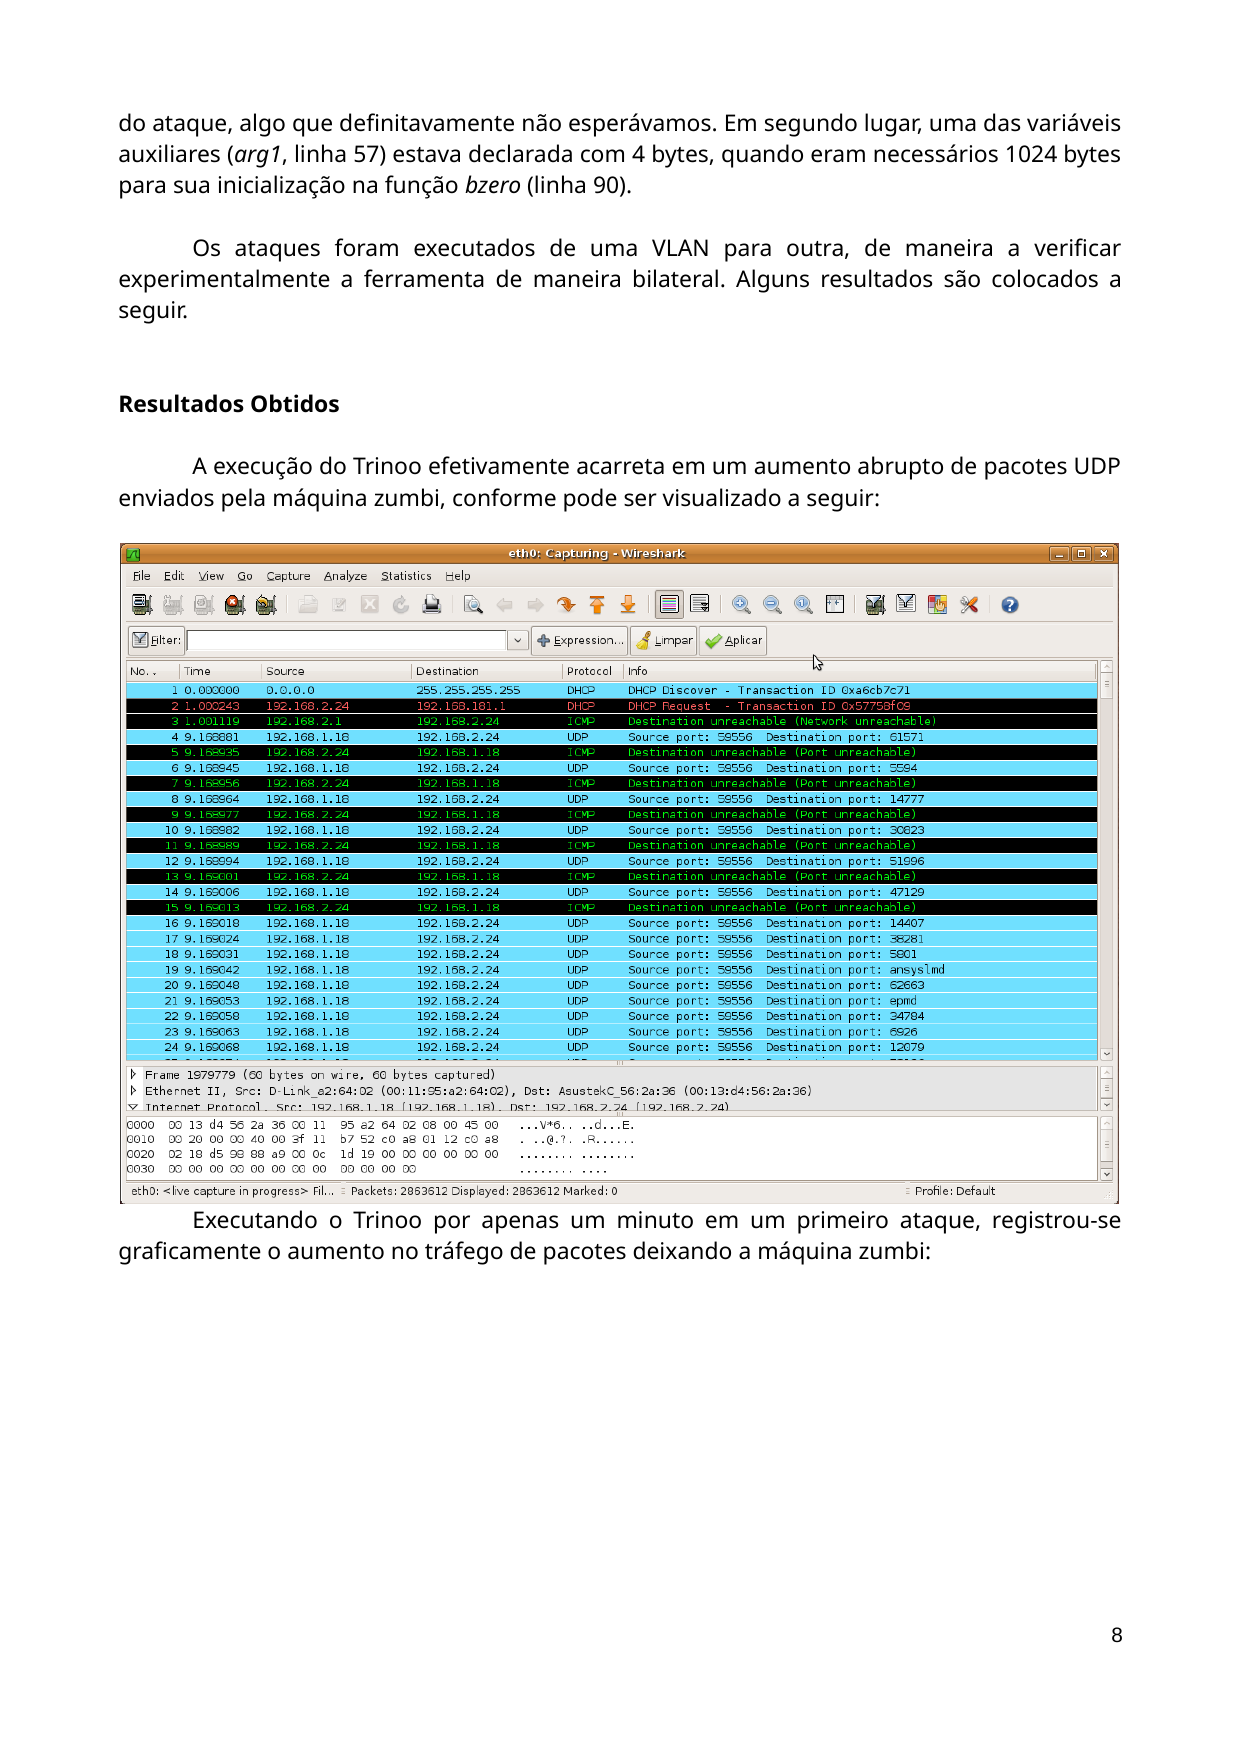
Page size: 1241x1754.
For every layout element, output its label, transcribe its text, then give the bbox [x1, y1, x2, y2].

text Resultados Obtidos [118, 388, 1122, 419]
text do ataque, algo que definitavamente não esperávamos. Em segundo lugar, uma das variáveis auxiliares (arg1, linha 57) estava declarada com 4 bytes, quando eram necessários 1024 bytes para sua inicialização na função bzero (linha 90). [118, 106, 1122, 200]
text Executando o Trinoo por apenas um minuto em um primeiro ataque, registrou-se graficamente o aumento no tráfego de pacotes deixando a máquina zumbi: [118, 1181, 1122, 1266]
text A execução do Trinoo efetivamente acarreta em um aumento abrupto de pacotes UDP enviados pela máquina zumbi, conforme pode ser visualizado a seguir: [118, 450, 1122, 513]
text Os ataques foram executados de uma VLAN para outra, de maneira a verificar experimentalmente a ferramenta de maneira bilateral. Alguns resultados são colocados a seguir. [118, 231, 1122, 325]
picture [120, 543, 1119, 1204]
